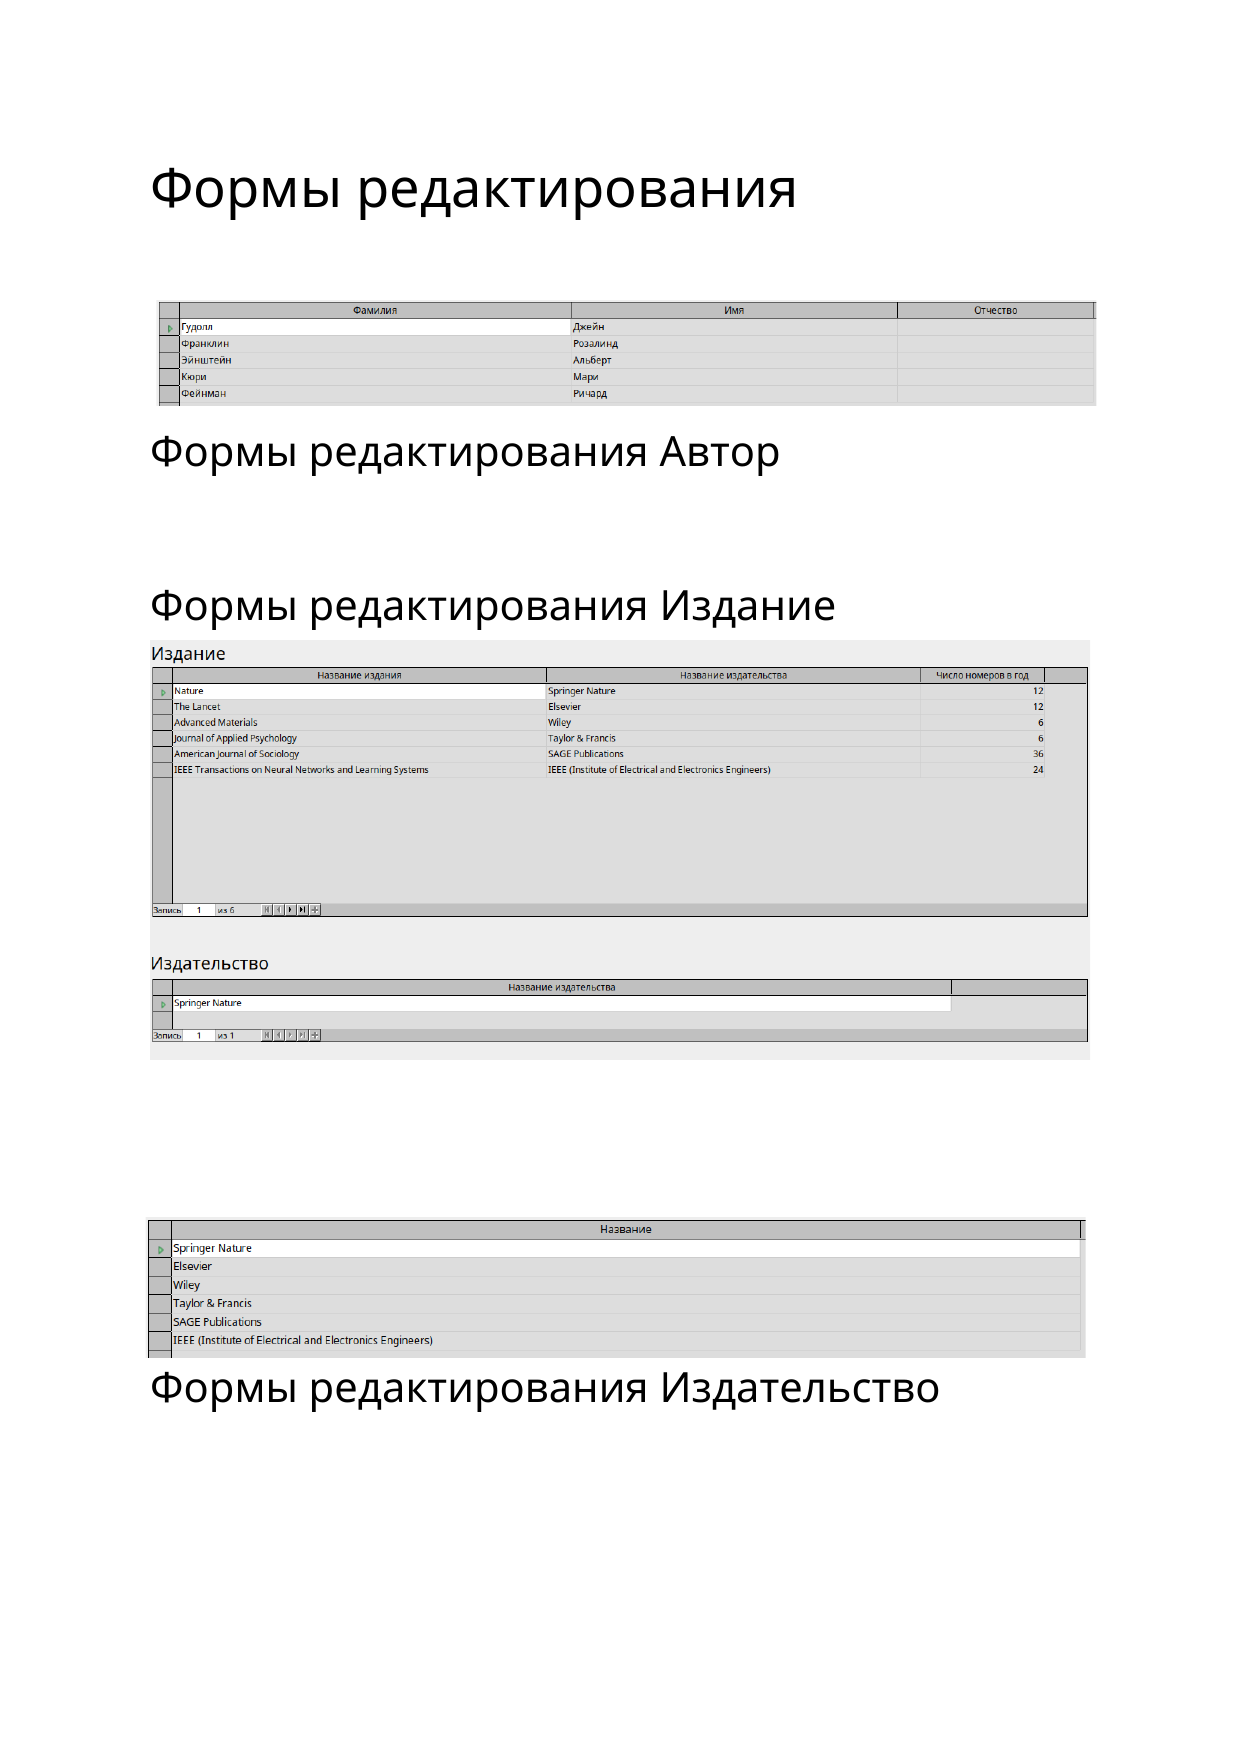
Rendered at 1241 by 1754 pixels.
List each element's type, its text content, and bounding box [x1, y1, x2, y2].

text Формы редактирования Издательство [150, 1060, 1090, 1551]
picture [150, 640, 1091, 1060]
picture [156, 300, 1097, 406]
text Формы редактирования Формы редактирования Автор Формы редактирования Издание [150, 150, 1090, 632]
picture [145, 1217, 1086, 1358]
